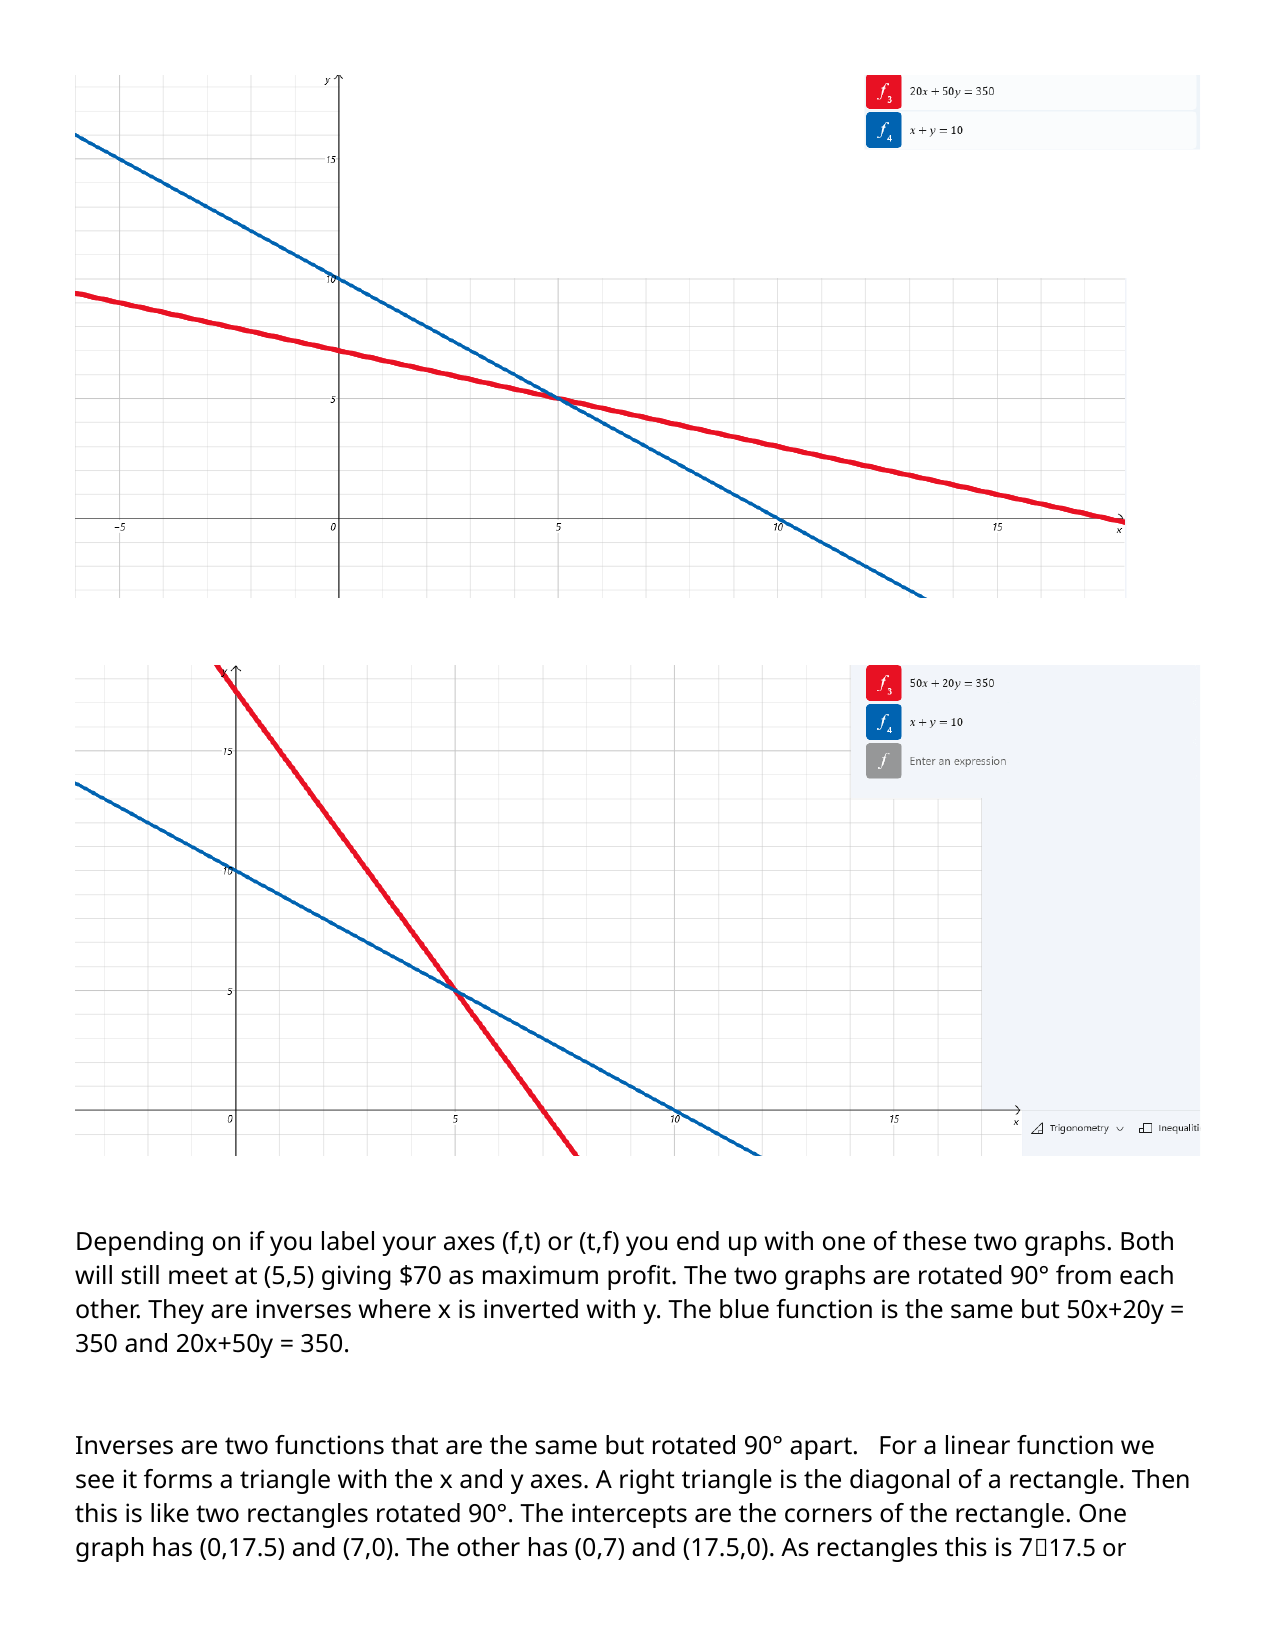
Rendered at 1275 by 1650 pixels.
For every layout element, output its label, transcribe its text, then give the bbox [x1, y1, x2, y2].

text Inverses are two functions that are the same but rotated 90° apart. For a linear function we see it forms a triangle with the x and y axes. A right triangle is the diagonal of a rectangle. Then this is like two rectangles rotated 90°. The intercepts are the corners of the rectangle. One graph has (0,17.5) and (7,0). The other has (0,7) and (17.5,0). As rectangles this is 717.5 or [75, 1428, 1200, 1564]
text Depending on if you label your axes (f,t) or (t,f) you end up with one of these two graphs. Both will still meet at (5,5) giving $70 as maximum profit. The two graphs are rotated 90° from each other. They are inverses where x is inverted with y. The blue function is the same but 50x+20y = 350 and 20x+50y = 350. [75, 1223, 1200, 1360]
picture [75, 75, 1200, 598]
picture [75, 665, 1200, 1156]
